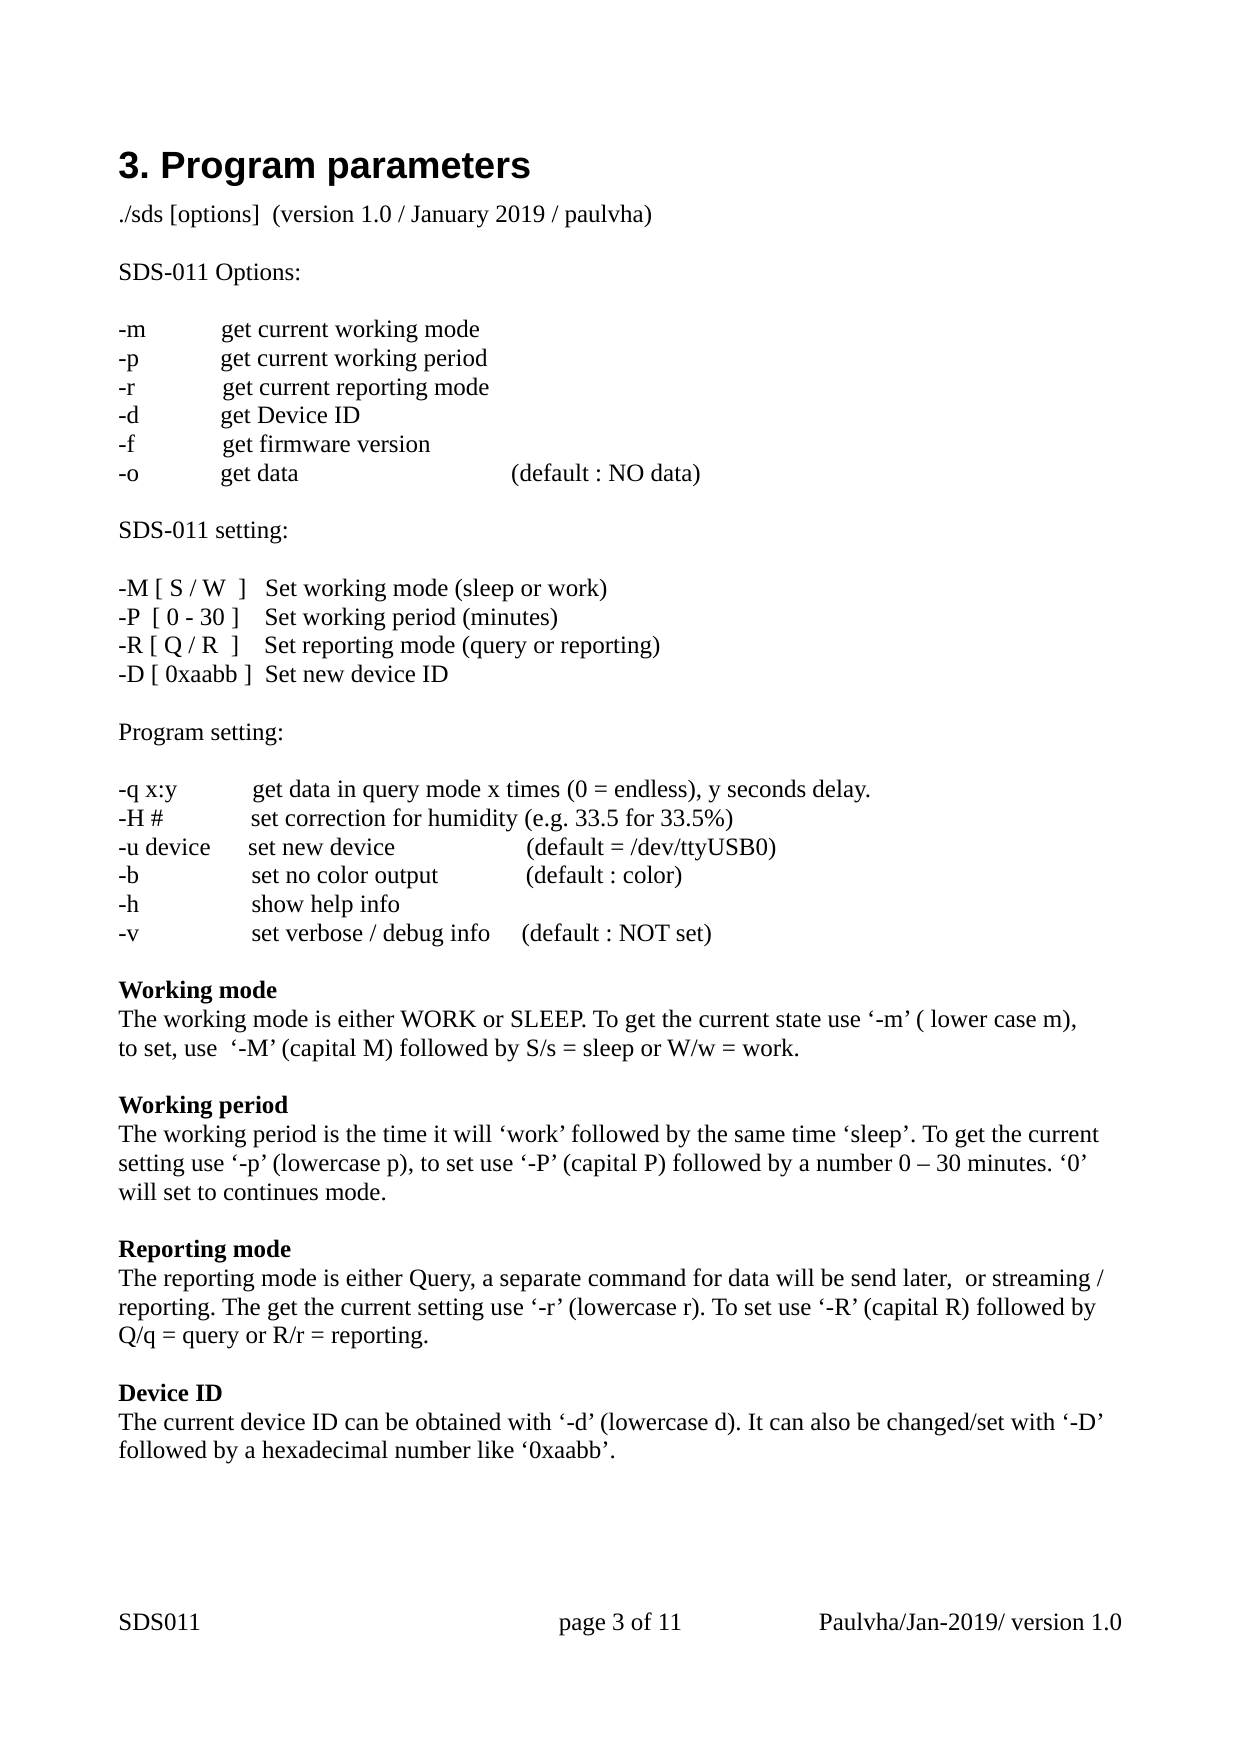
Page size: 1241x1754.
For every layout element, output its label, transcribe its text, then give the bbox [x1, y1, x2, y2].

text Device ID [118, 1378, 1122, 1407]
text Program setting: [118, 717, 1122, 746]
text The working period is the time it will ‘work’ followed by the same time ‘sleep’. To get the current setting use ‘-p’ (lowercase p), to set use ‘-P’ (capital P) followed by a number 0 – 30 minutes. ‘0’ will set to continues mode. [118, 1119, 1122, 1206]
text Reporting mode [118, 1234, 1122, 1263]
text -p get current working period [118, 343, 1122, 372]
text Working mode [118, 976, 1122, 1004]
text SDS-011 Options: [118, 257, 1122, 286]
text -q x:y get data in query mode x times (0 = endless), y seconds delay. [118, 774, 1122, 803]
text -o get data (default : NO data) [118, 458, 1122, 487]
text to set, use ‘-M’ (capital M) followed by S/s = sleep or W/w = work. [118, 1033, 1122, 1062]
text -m get current working mode [118, 314, 1122, 343]
text -M [ S / W ] Set working mode (sleep or work) [118, 573, 1122, 602]
text -u device set new device (default = /dev/ttyUSB0) [118, 832, 1122, 861]
text -b set no color output (default : color) [118, 861, 1122, 889]
text Working period [118, 1091, 1122, 1119]
text The current device ID can be obtained with ‘-d’ (lowercase d). It can also be changed/set with ‘-D’ followed by a hexadecimal number like ‘0xaabb’. [118, 1407, 1122, 1464]
text -R [ Q / R ] Set reporting mode (query or reporting) [118, 631, 1122, 659]
text ./sds [options] (version 1.0 / January 2019 / paulvha) [118, 199, 1122, 228]
text -f get firmware version [118, 429, 1122, 458]
text The working mode is either WORK or SLEEP. To get the current state use ‘-m’ ( lower case m), [118, 1004, 1122, 1033]
text -h show help info [118, 889, 1122, 918]
text -d get Device ID [118, 401, 1122, 429]
text -r get current reporting mode [118, 372, 1122, 401]
text -H # set correction for humidity (e.g. 33.5 for 33.5%) [118, 803, 1122, 832]
text SDS-011 setting: [118, 516, 1122, 544]
text -P [ 0 - 30 ] Set working period (minutes) [118, 602, 1122, 631]
text The reporting mode is either Query, a separate command for data will be send later, or streaming / reporting. The get the current setting use ‘-r’ (lowercase r). To set use ‘-R’ (capital R) followed by Q/q = query or R/r = reporting. [118, 1263, 1122, 1349]
subtitle 3. Program parameters [118, 143, 1122, 187]
text -v set verbose / debug info (default : NOT set) [118, 918, 1122, 947]
text -D [ 0xaabb ] Set new device ID [118, 659, 1122, 688]
